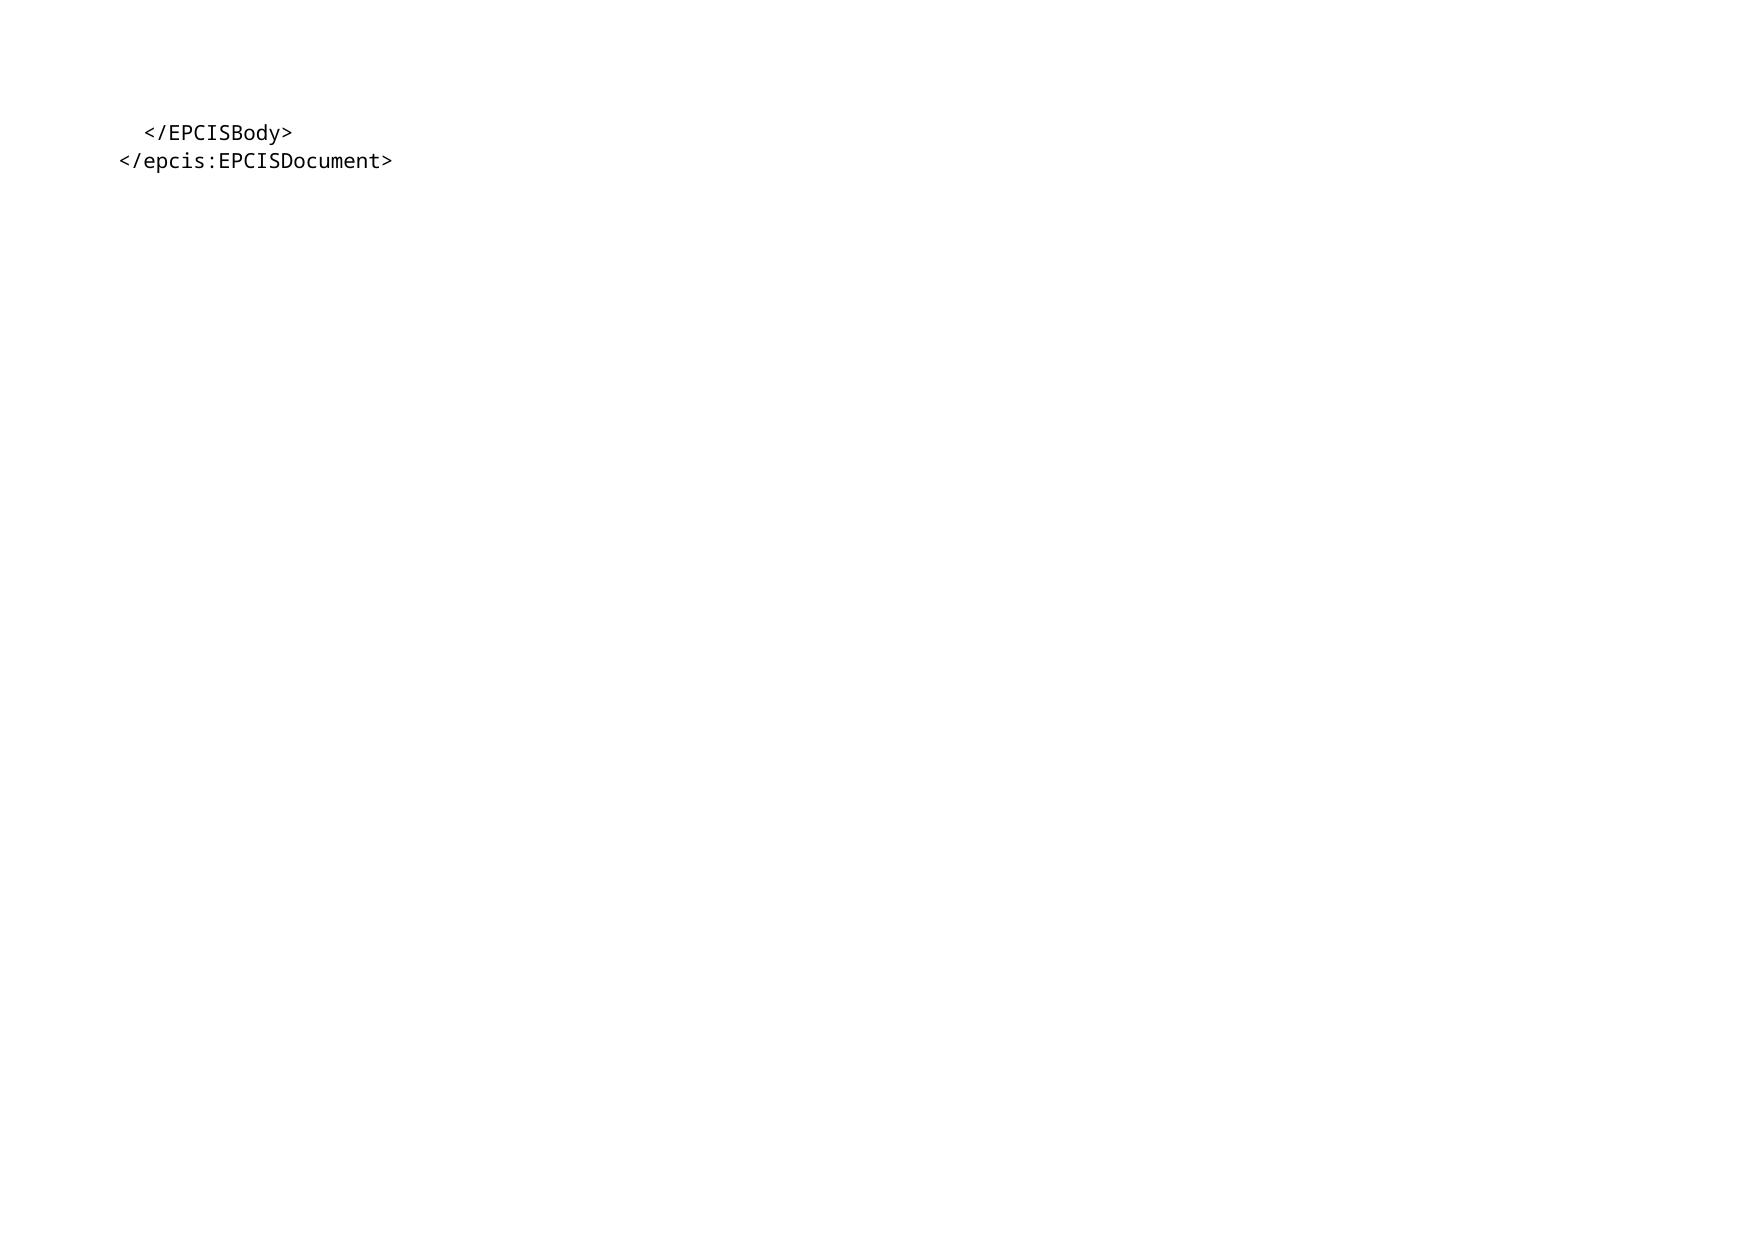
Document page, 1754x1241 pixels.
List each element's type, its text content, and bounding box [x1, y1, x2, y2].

text </epcis:EPCISDocument> [118, 147, 1636, 175]
text </EPCISBody> [118, 118, 1636, 147]
